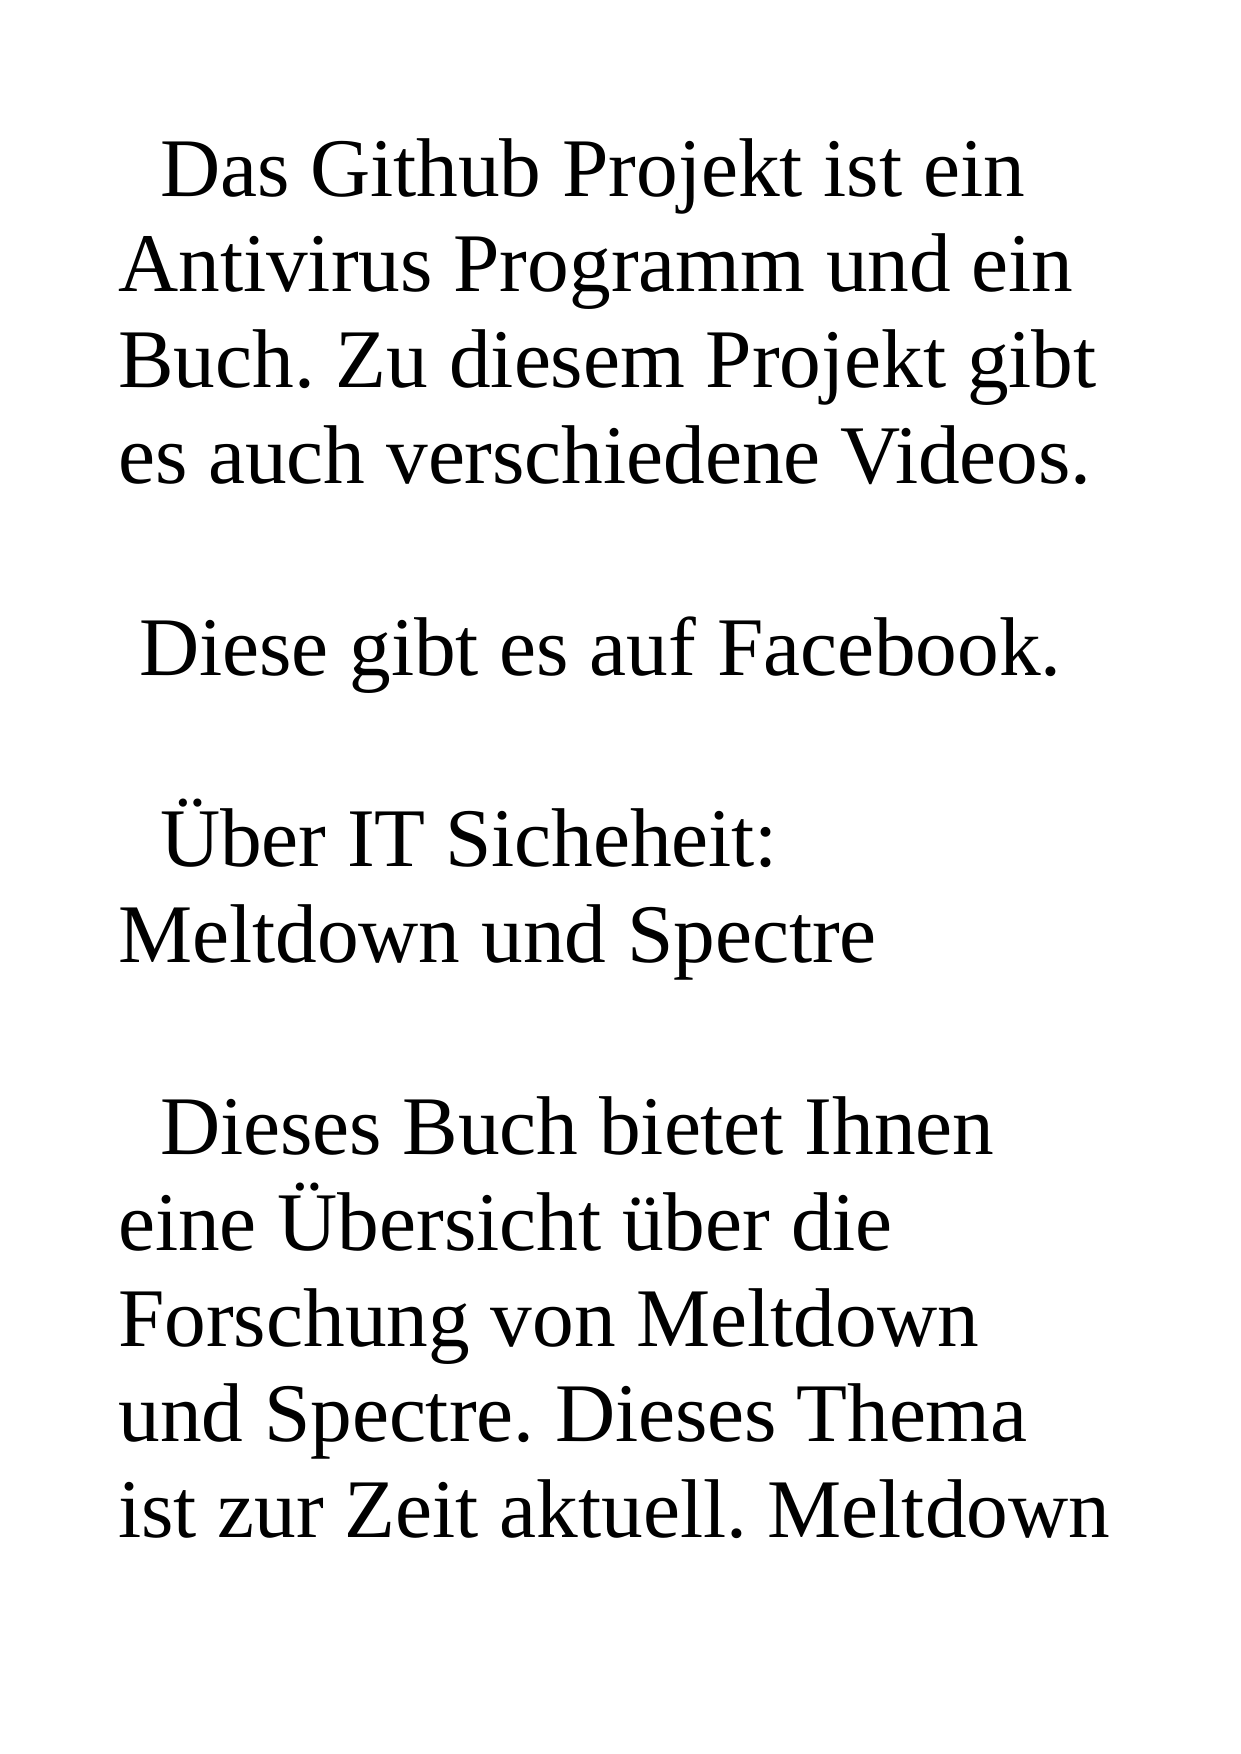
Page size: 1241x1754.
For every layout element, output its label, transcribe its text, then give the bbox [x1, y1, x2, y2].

text Dieses Buch bietet Ihnen eine Übersicht über die Forschung von Meltdown und Spectre. Dieses Thema ist zur Zeit aktuell. Meltdown [118, 1076, 1122, 1556]
text Über IT Sicheheit: Meltdown und Spectre [118, 789, 1122, 981]
text Das Github Projekt ist ein Antivirus Programm und ein Buch. Zu diesem Projekt gibt es auch verschiedene Videos. [118, 118, 1122, 501]
text Diese gibt es auf Facebook. [118, 597, 1122, 693]
